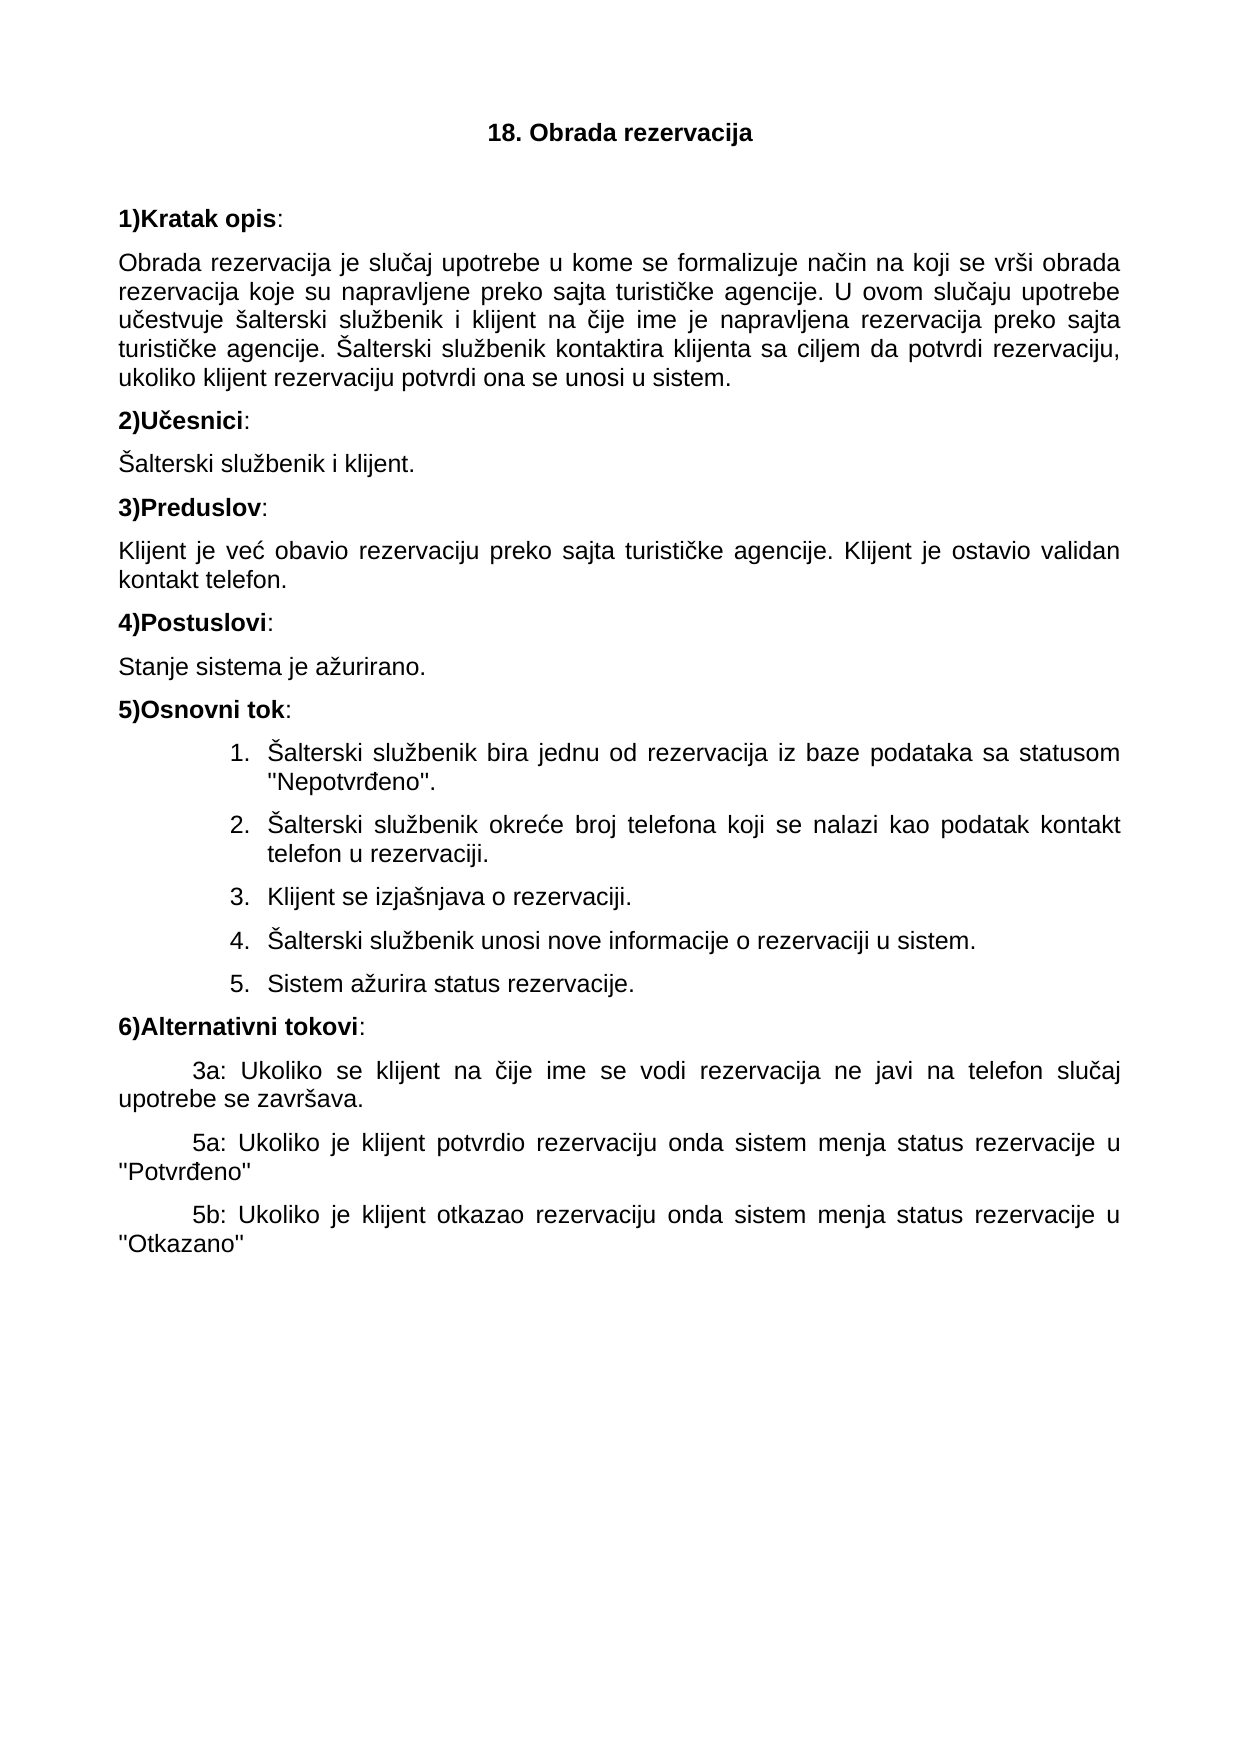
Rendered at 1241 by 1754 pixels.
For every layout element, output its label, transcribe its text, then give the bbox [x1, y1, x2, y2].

text Klijent je već obavio rezervaciju preko sajta turističke agencije. Klijent je ostavio validan kontakt telefon. [118, 536, 1122, 593]
list Sistem ažurira status rezervacije. [229, 969, 1122, 998]
text 2)Učesnici: [118, 406, 1122, 435]
list Šalterski službenik okreće broj telefona koji se nalazi kao podatak kontakt telefon u rezervaciji. [229, 810, 1122, 868]
text 3a: Ukoliko se klijent na čije ime se vodi rezervacija ne javi na telefon slučaj upotrebe se završava. [118, 1056, 1122, 1113]
text Stanje sistema je ažurirano. [118, 651, 1122, 680]
text 3)Preduslov: [118, 493, 1122, 521]
list Klijent se izjašnjava o rezervaciji. [229, 882, 1122, 911]
text Obrada rezervacija je slučaj upotrebe u kome se formalizuje način na koji se vrši obrada rezervacija koje su napravljene preko sajta turističke agencije. U ovom slučaju upotrebe učestvuje šalterski službenik i klijent na čije ime je napravljena rezervacija preko sajta turističke agencije. Šalterski službenik kontaktira klijenta sa ciljem da potvrdi rezervaciju, ukoliko klijent rezervaciju potvrdi ona se unosi u sistem. [118, 248, 1122, 391]
text Šalterski službenik i klijent. [118, 449, 1122, 478]
text 6)Alternativni tokovi: [118, 1012, 1122, 1041]
list Šalterski službenik unosi nove informacije o rezervaciji u sistem. [229, 926, 1122, 954]
list Šalterski službenik bira jednu od rezervacija iz baze podataka sa statusom ''Nepotvrđeno''. [229, 738, 1122, 796]
text 4)Postuslovi: [118, 608, 1122, 637]
text 5a: Ukoliko je klijent potvrdio rezervaciju onda sistem menja status rezervacije u ''Potvrđeno'' [118, 1128, 1122, 1185]
text 5)Osnovni tok: [118, 695, 1122, 723]
text 1)Kratak opis: [118, 204, 1122, 233]
text 18. Obrada rezervacija [118, 118, 1122, 147]
text 5b: Ukoliko je klijent otkazao rezervaciju onda sistem menja status rezervacije u ''Otkazano'' [118, 1200, 1122, 1257]
